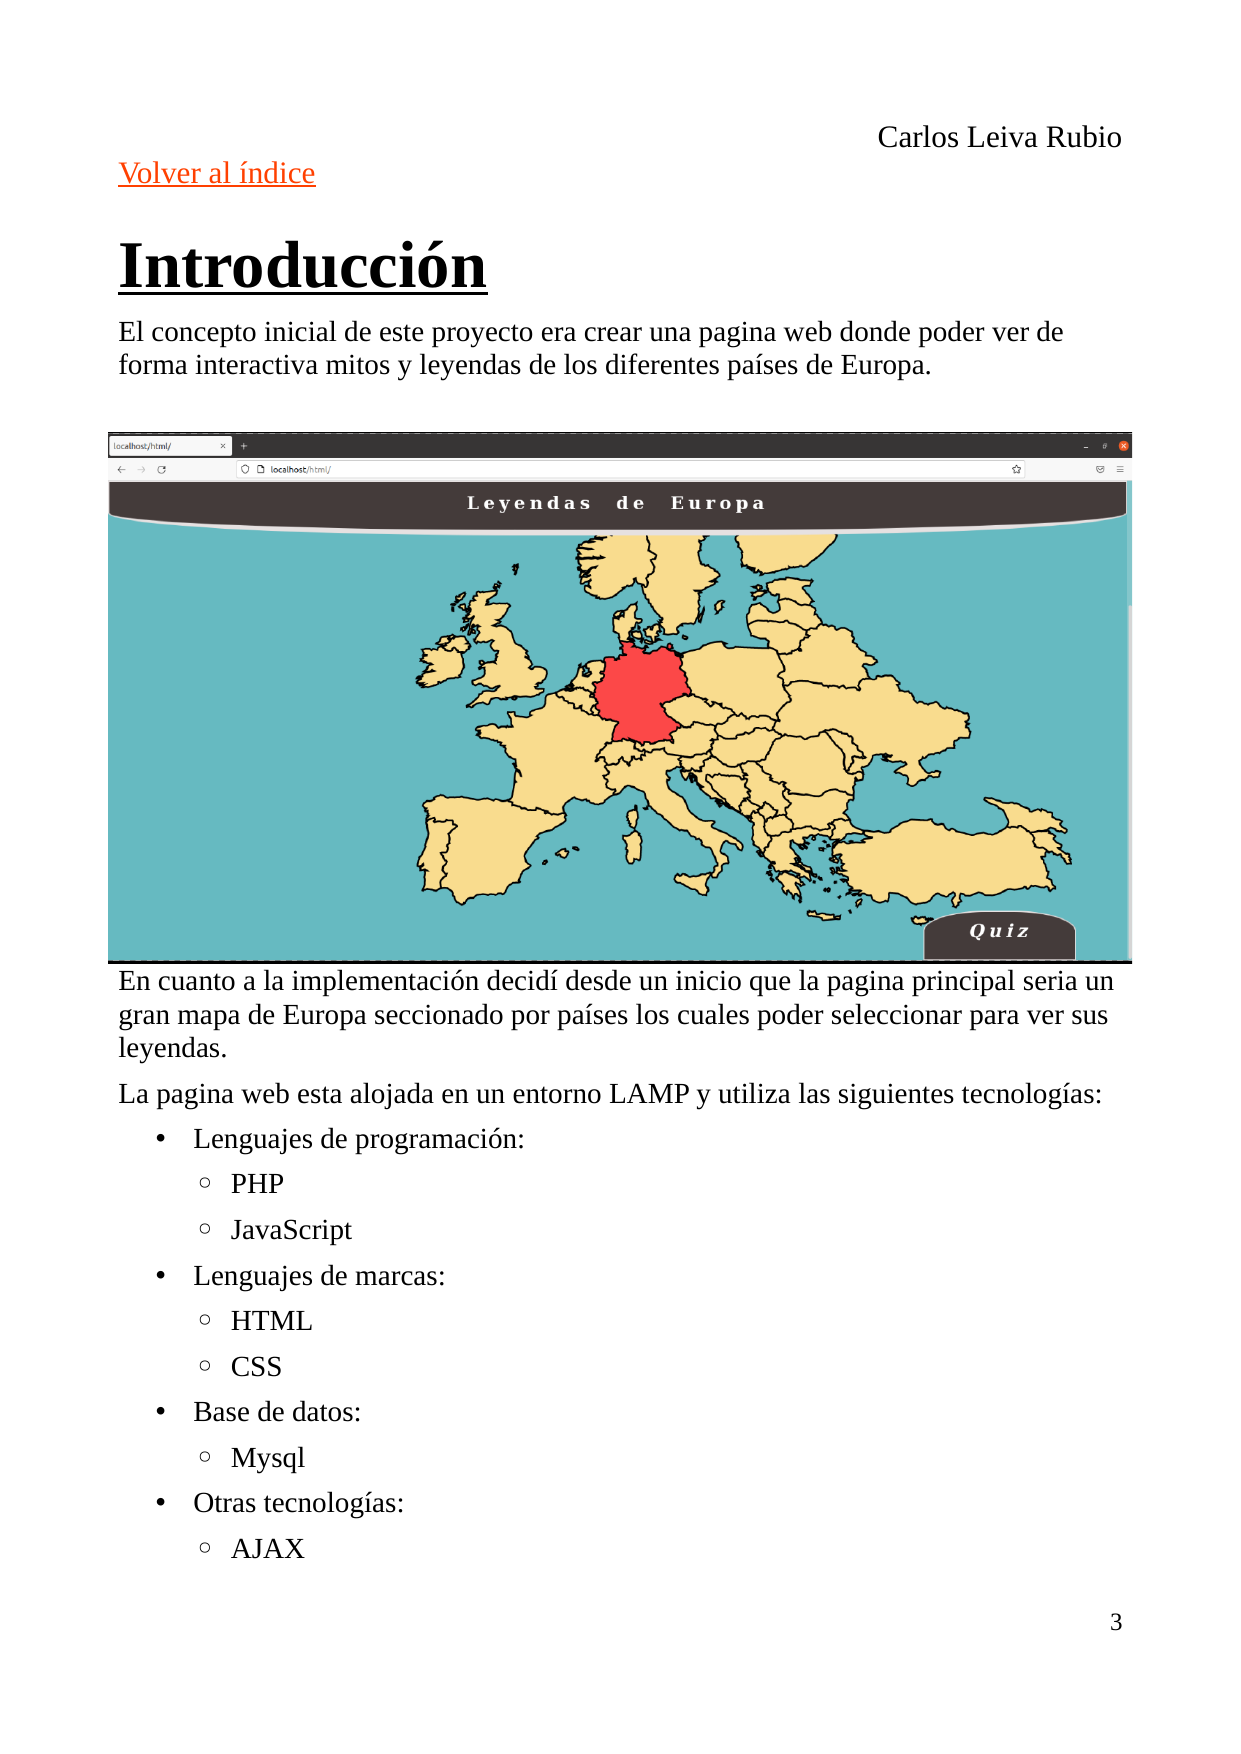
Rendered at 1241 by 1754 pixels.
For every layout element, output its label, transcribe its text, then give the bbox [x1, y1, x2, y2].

list Base de datos: [156, 1394, 1122, 1428]
picture [108, 432, 1133, 964]
list PHP [193, 1167, 1122, 1200]
list CSS [193, 1349, 1122, 1382]
text El concepto inicial de este proyecto era crear una pagina web donde poder ver de forma interactiva mitos y leyendas de los diferentes países de Europa. [118, 314, 1122, 381]
list Lenguajes de marcas: [156, 1258, 1122, 1291]
text En cuanto a la implementación decidí desde un inicio que la pagina principal seria un gran mapa de Europa seccionado por países los cuales poder seleccionar para ver sus leyendas. [118, 964, 1122, 1064]
text Introducción [118, 225, 1122, 302]
list AJAX [193, 1531, 1122, 1564]
list Otras tecnologías: [156, 1485, 1122, 1519]
list Mysql [193, 1440, 1122, 1473]
list JavaScript [193, 1212, 1122, 1246]
text La pagina web esta alojada en un entorno LAMP y utiliza las siguientes tecnologías: [118, 1076, 1122, 1109]
list Lenguajes de programación: [156, 1121, 1122, 1155]
list HTML [193, 1303, 1122, 1337]
